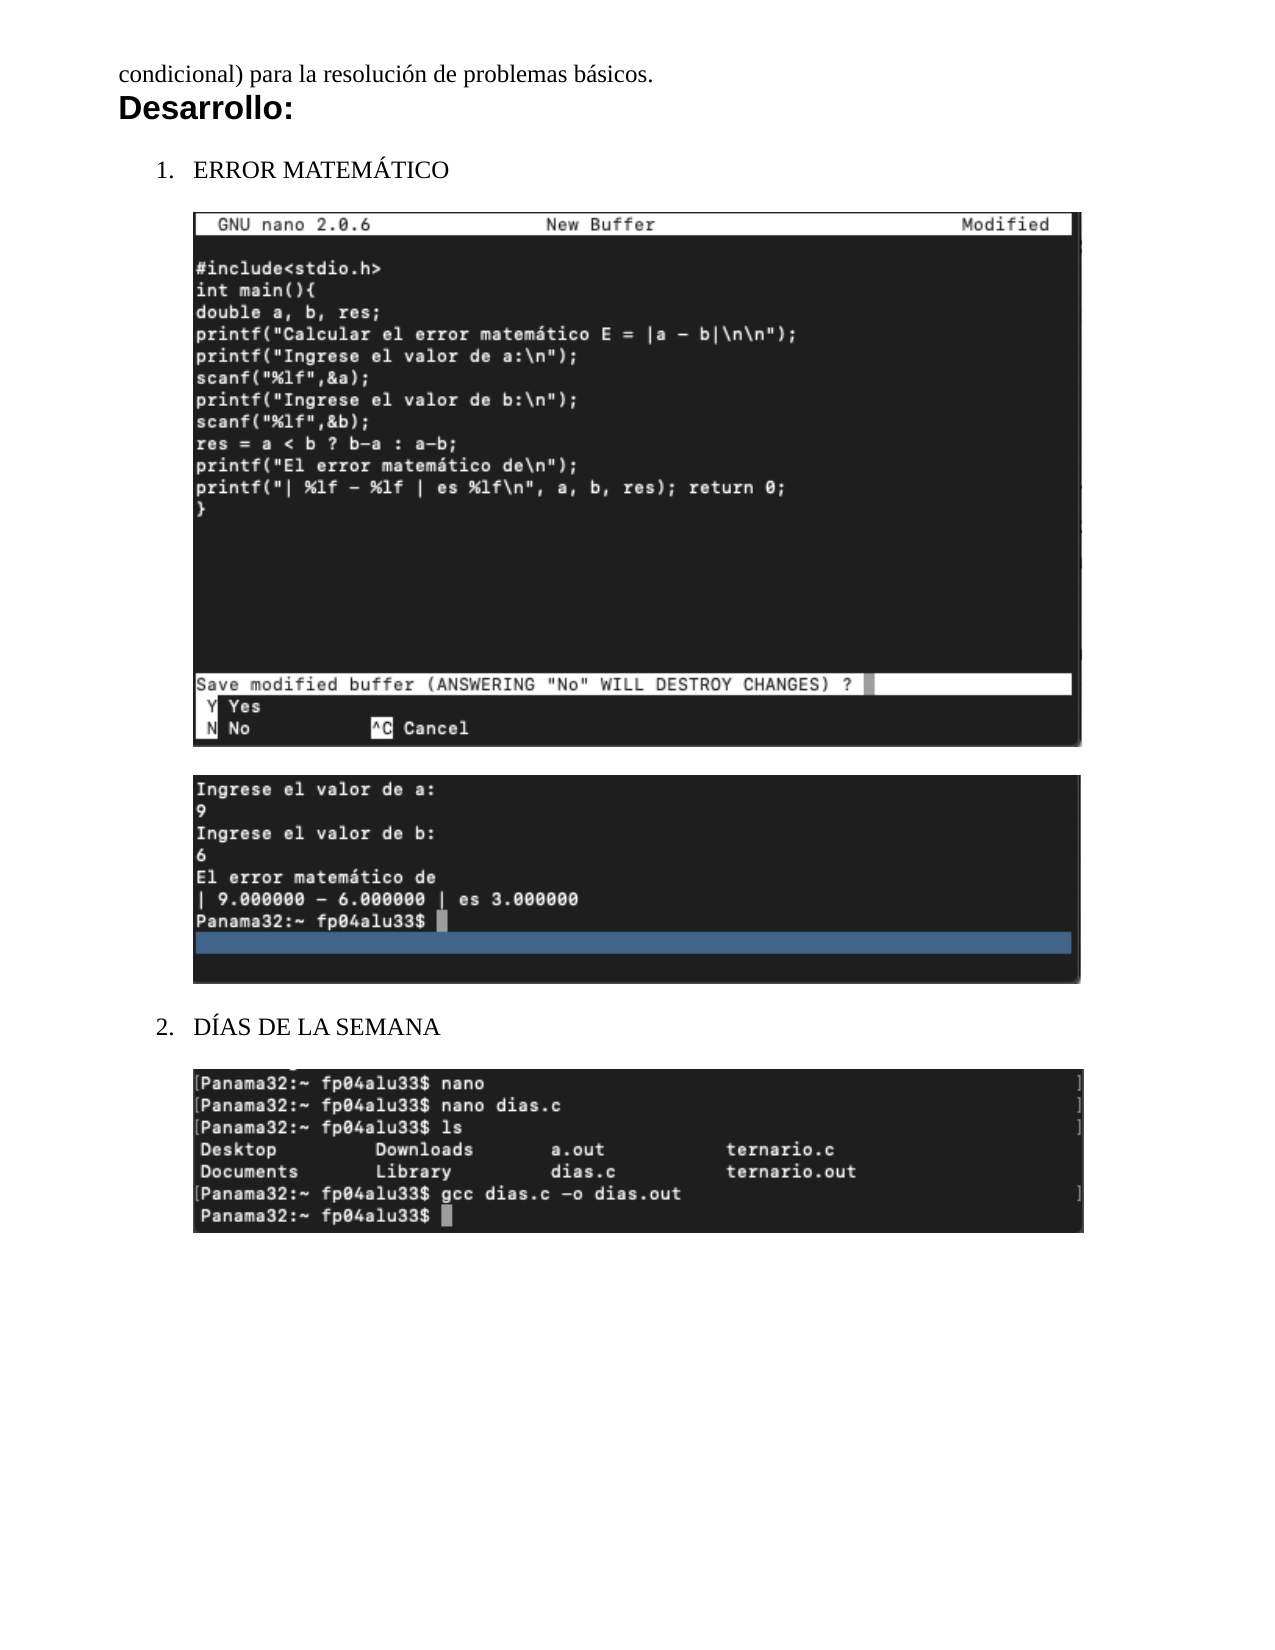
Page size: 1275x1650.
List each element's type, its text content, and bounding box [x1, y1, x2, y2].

text condicional) para la resolución de problemas básicos. [118, 59, 1205, 88]
text Desarrollo: [118, 88, 1205, 126]
list ERROR MATEMÁTICO [156, 155, 1205, 184]
list DÍAS DE LA SEMANA [156, 1012, 1205, 1041]
